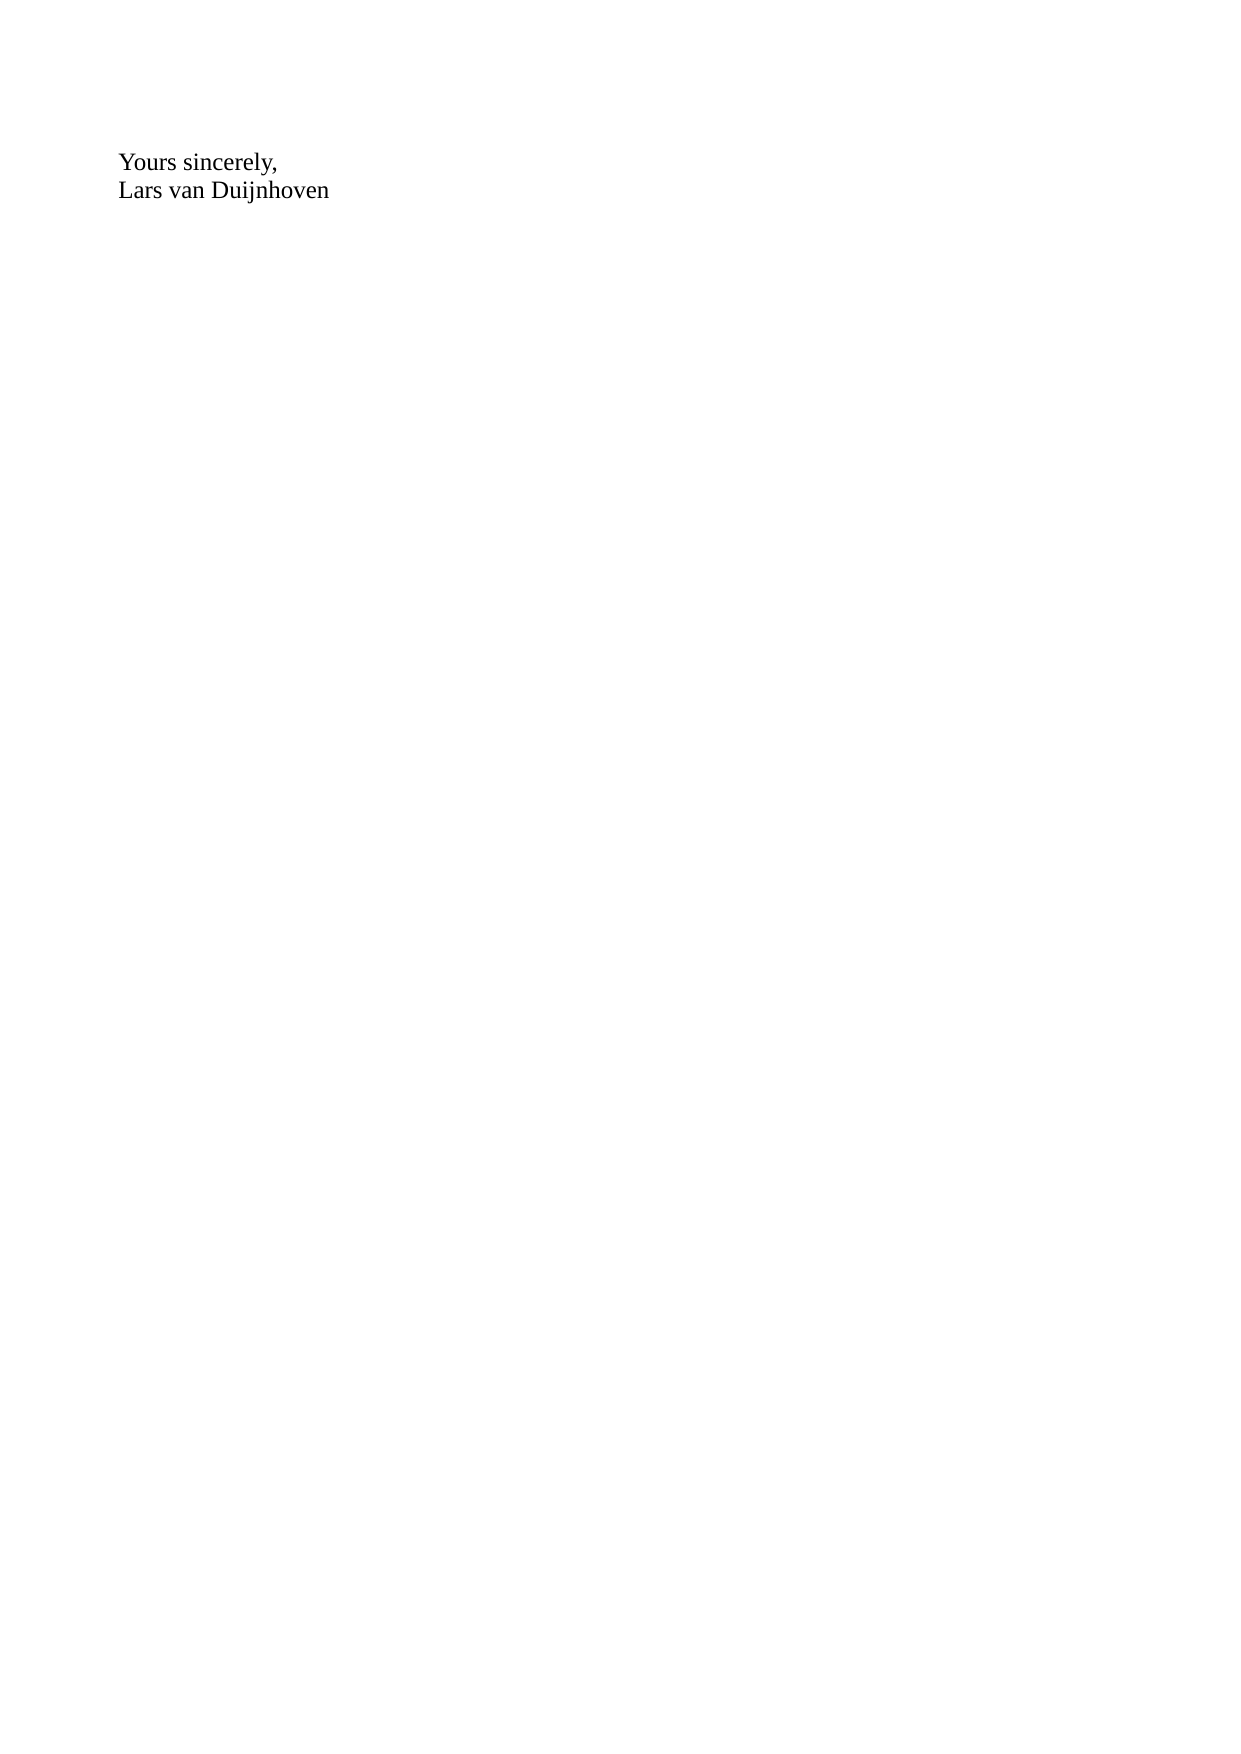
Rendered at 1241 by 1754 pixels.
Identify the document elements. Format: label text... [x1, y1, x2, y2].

text Yours sincerely, Lars van Duijnhoven [118, 147, 1122, 204]
